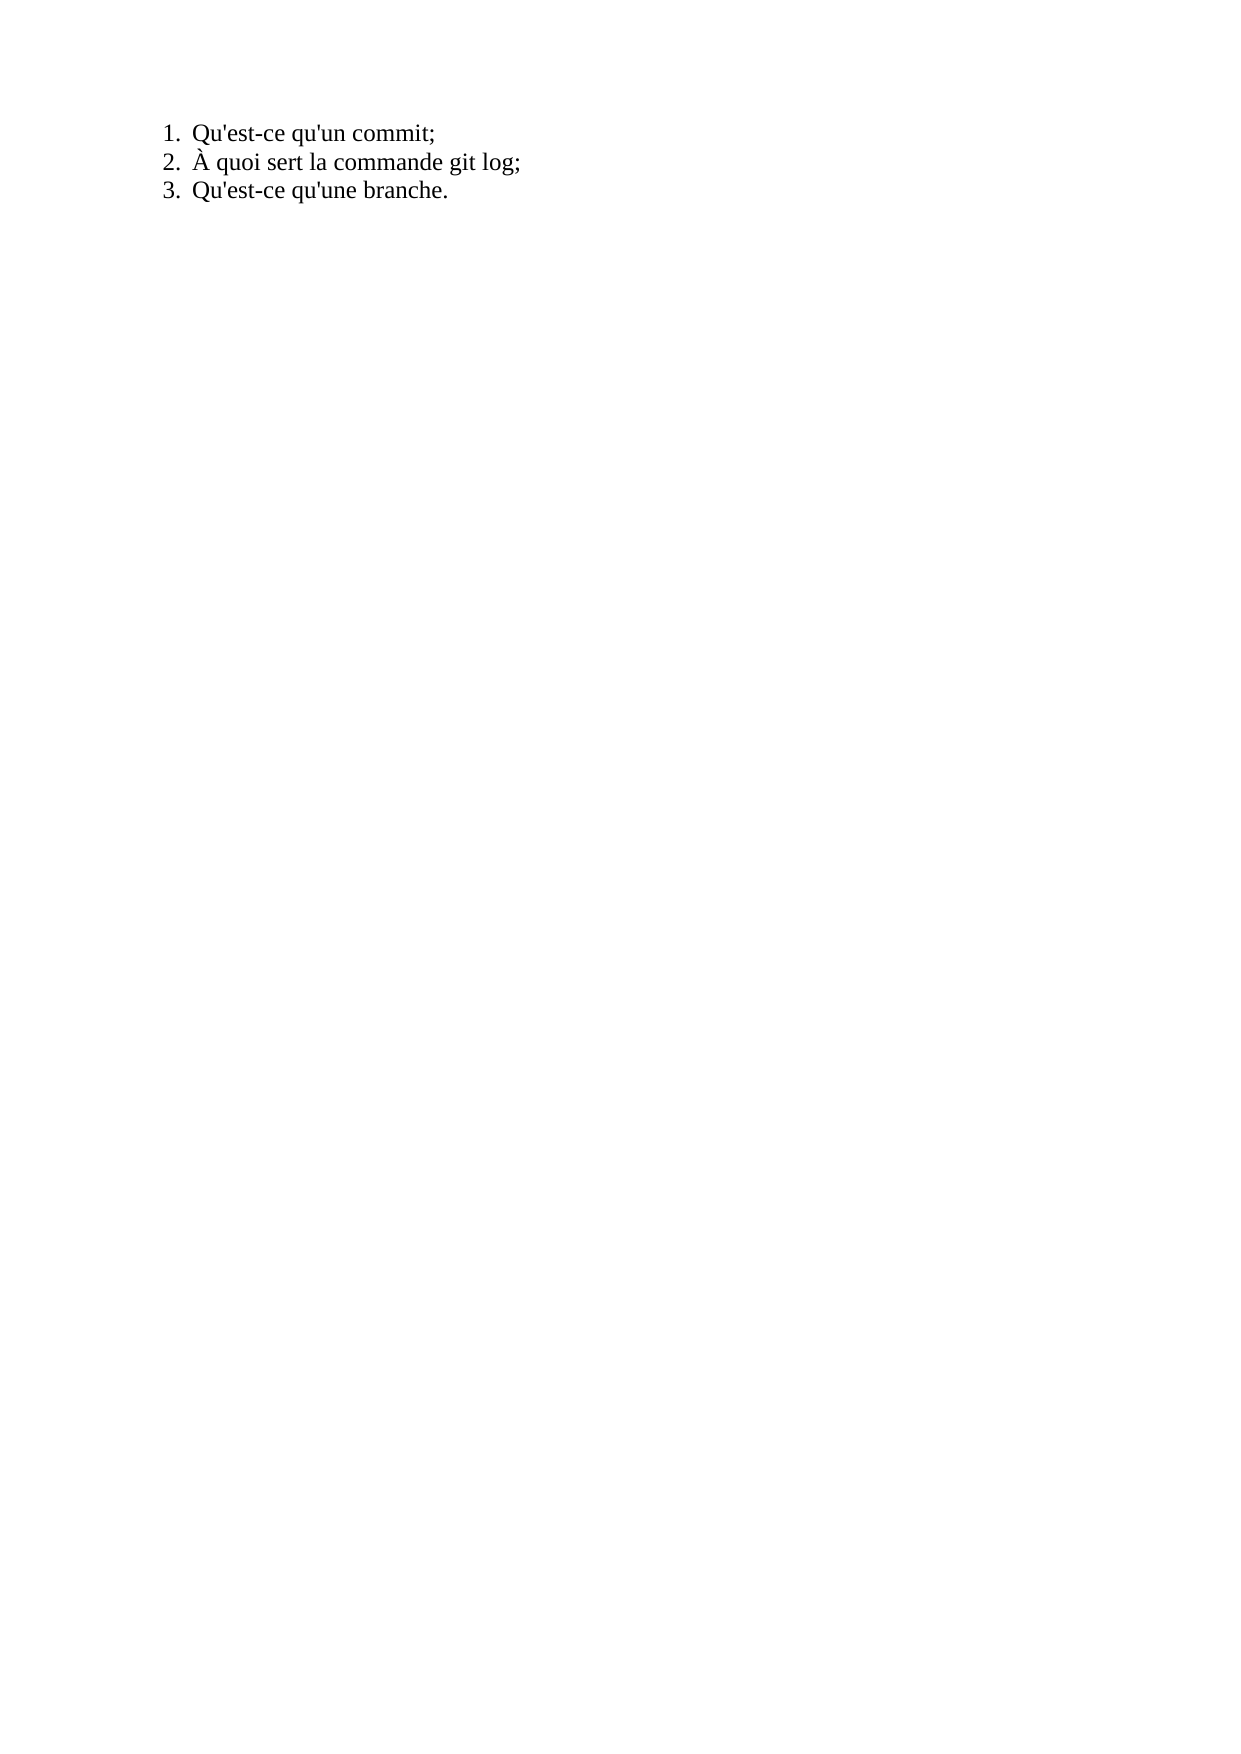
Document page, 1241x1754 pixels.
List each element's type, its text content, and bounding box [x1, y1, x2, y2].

list À quoi sert la commande git log; [162, 147, 1122, 176]
list Qu'est-ce qu'une branche. [162, 176, 1122, 204]
list Qu'est-ce qu'un commit; [162, 118, 1122, 147]
